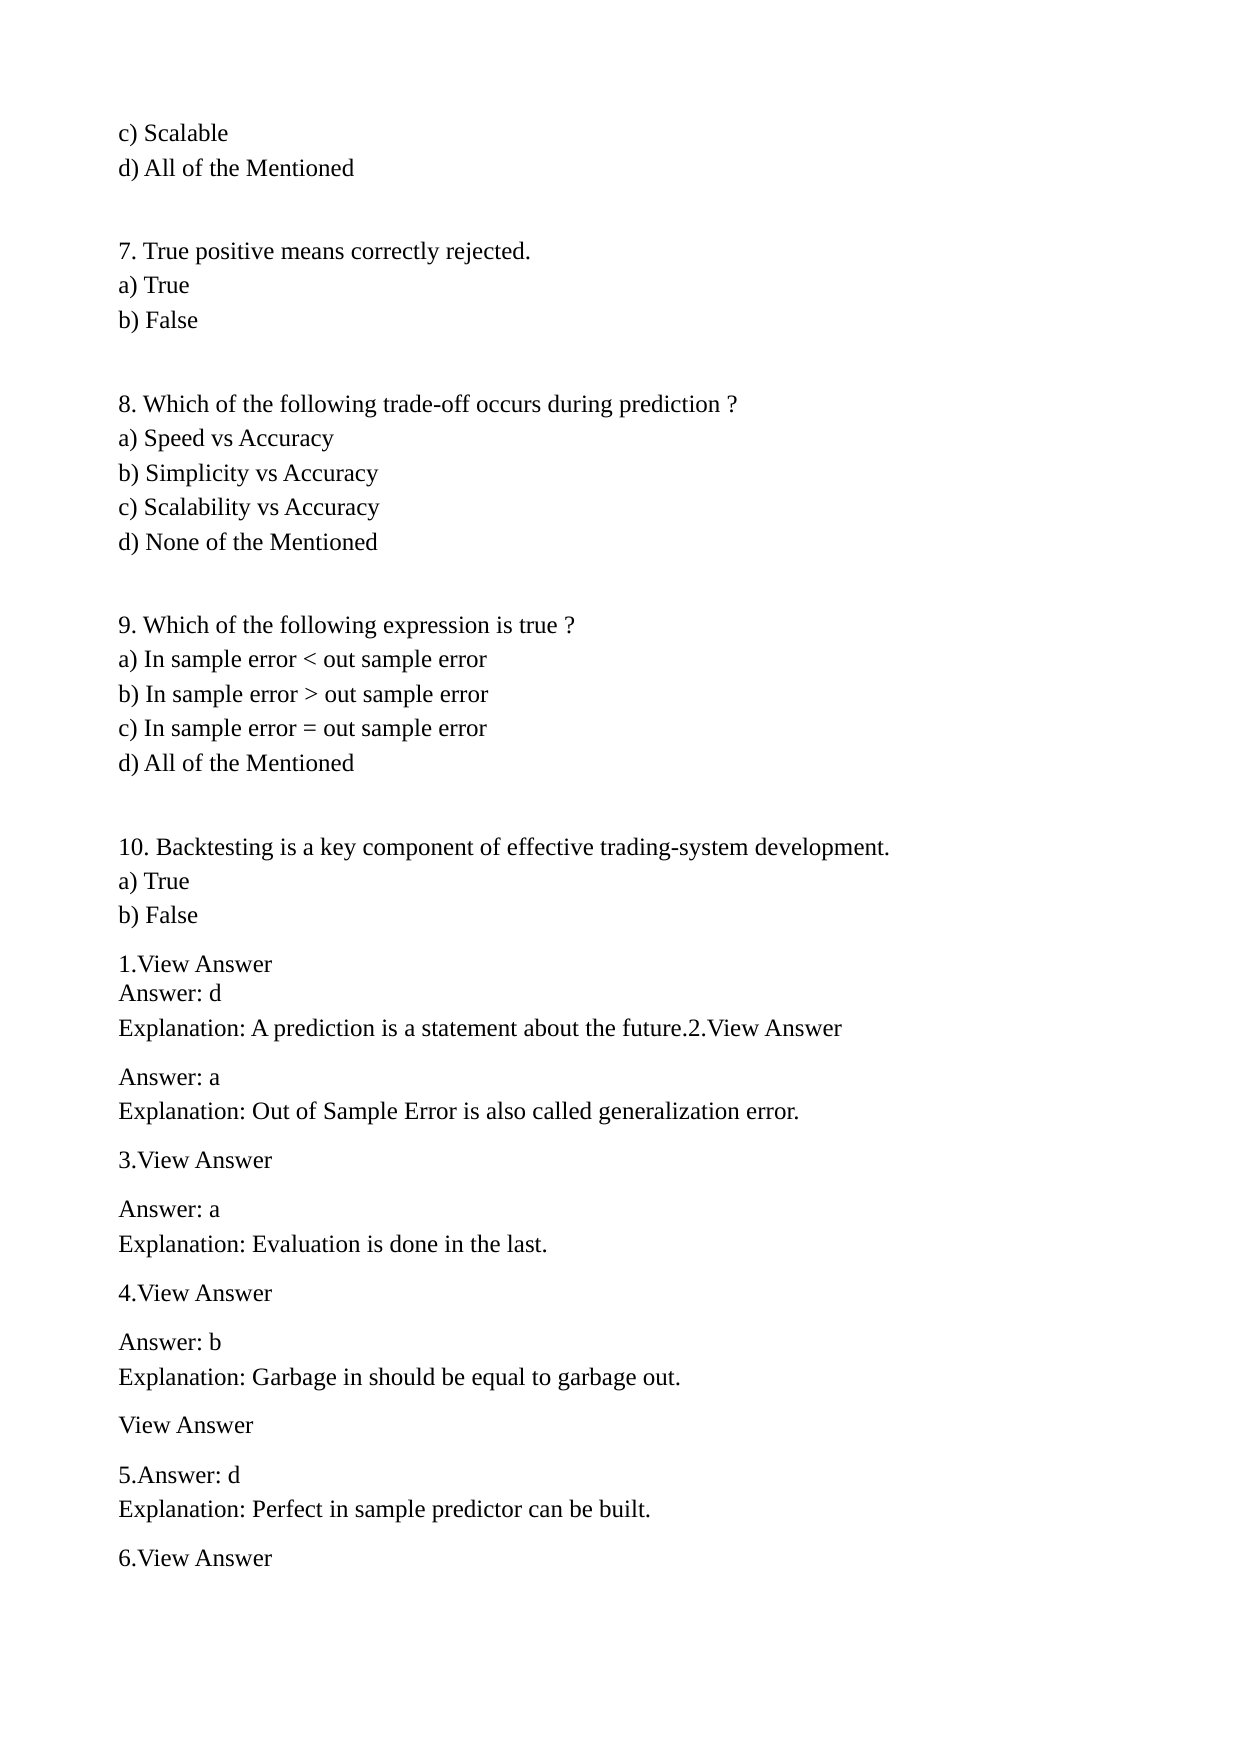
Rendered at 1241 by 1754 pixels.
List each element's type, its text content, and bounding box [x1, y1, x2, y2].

text 1.View Answer [118, 949, 1122, 978]
text Answer: a Explanation: Evaluation is done in the last. [118, 1194, 1122, 1258]
text 9. Which of the following expression is true ? a) In sample error < out sample error b) In sample error > out sample error c) In sample error = out sample error d) All of the Mentioned [118, 610, 1122, 811]
text 10. Backtesting is a key component of effective trading-system development. a) True b) False [118, 832, 1122, 929]
text Answer: d Explanation: A prediction is a statement about the future.2.View Answer [118, 978, 1122, 1042]
text 3.View Answer [118, 1145, 1122, 1174]
text View Answer [118, 1411, 1122, 1439]
text 5.Answer: d Explanation: Perfect in sample predictor can be built. [118, 1460, 1122, 1523]
text Answer: a Explanation: Out of Sample Error is also called generalization error. [118, 1062, 1122, 1125]
text 4.View Answer [118, 1278, 1122, 1307]
text 7. True positive means correctly rejected. a) True b) False [118, 236, 1122, 368]
text c) Scalable d) All of the Mentioned [118, 118, 1122, 216]
text 6.View Answer [118, 1543, 1122, 1572]
text Answer: b Explanation: Garbage in should be equal to garbage out. [118, 1327, 1122, 1390]
text 8. Which of the following trade-off occurs during prediction ? a) Speed vs Accuracy b) Simplicity vs Accuracy c) Scalability vs Accuracy d) None of the Mentioned [118, 389, 1122, 590]
